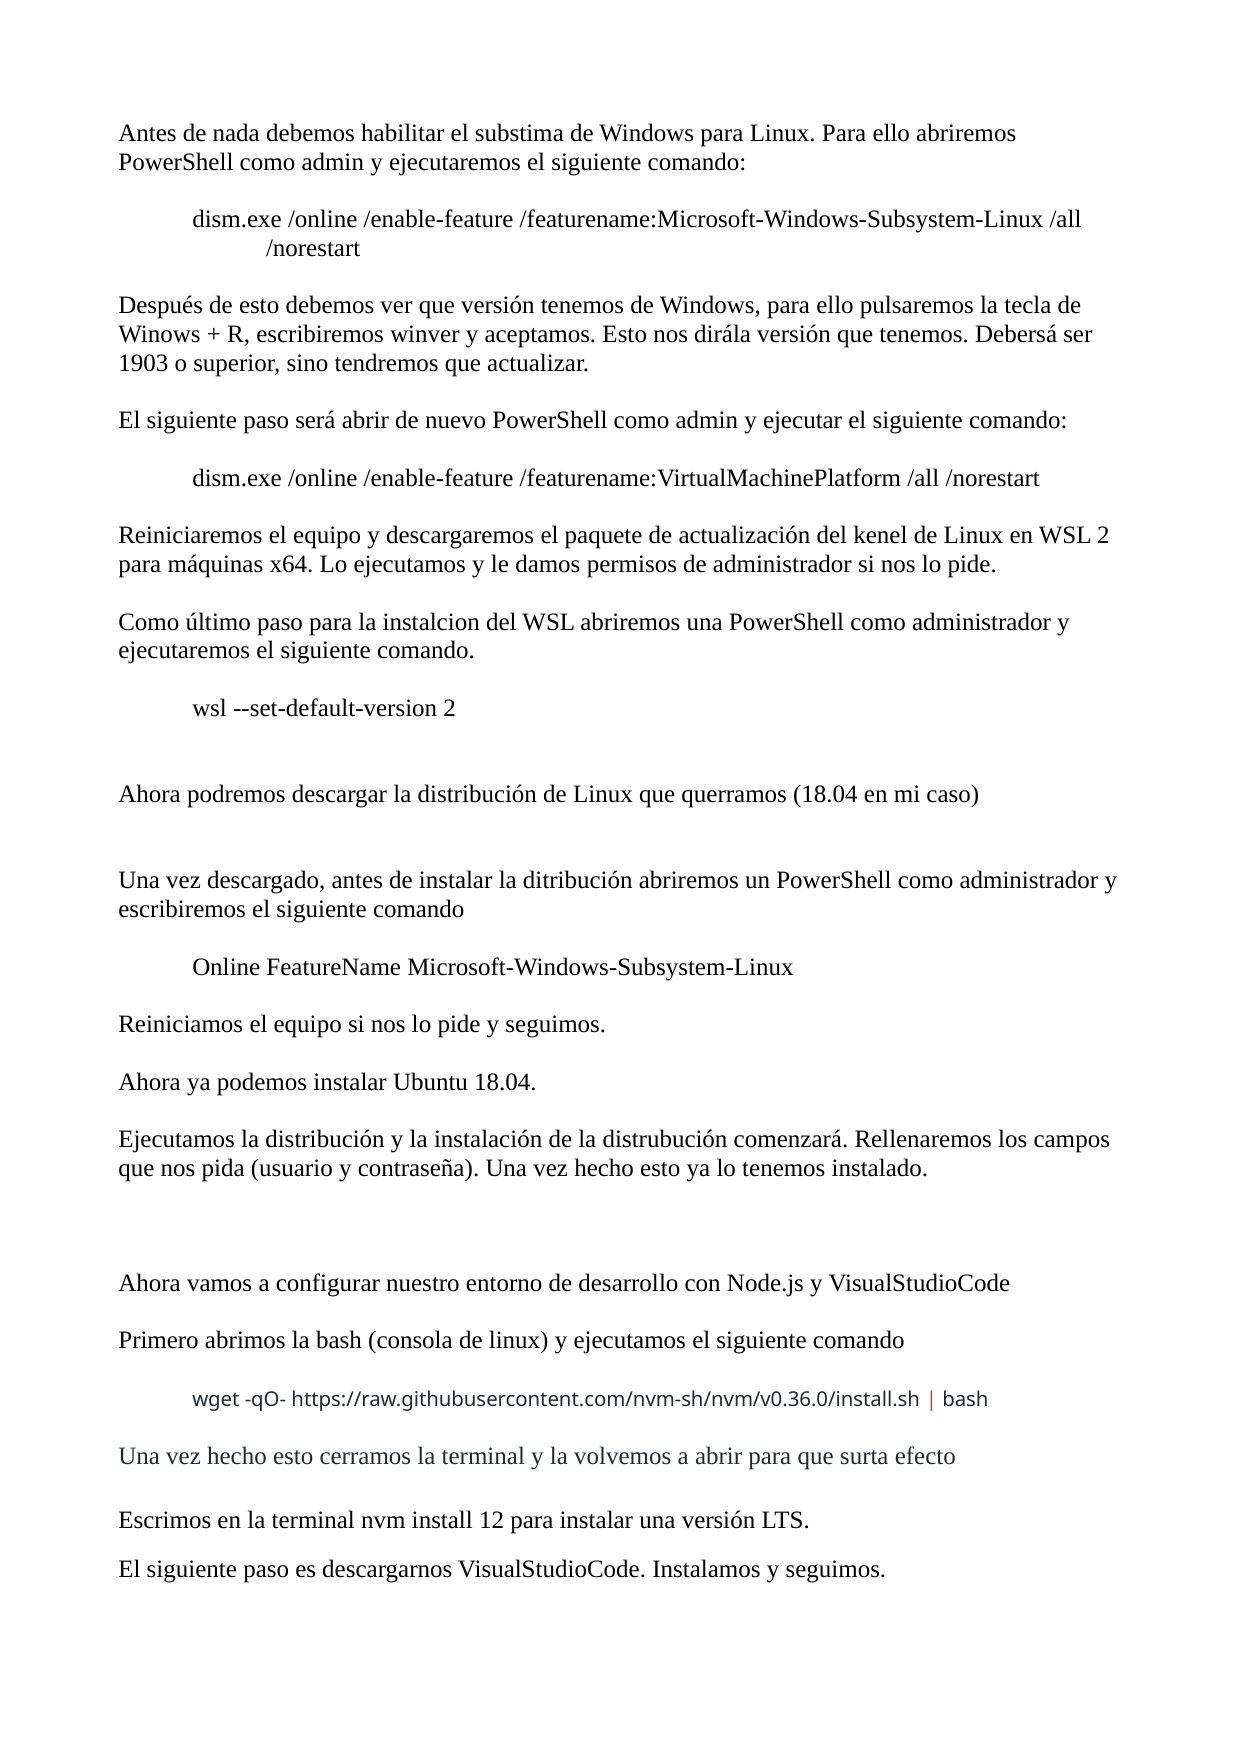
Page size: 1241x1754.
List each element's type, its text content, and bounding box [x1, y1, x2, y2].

text wsl --set-default-version 2 [118, 693, 1122, 722]
text Ejecutamos la distribución y la instalación de la distrubución comenzará. Rellenaremos los campos que nos pida (usuario y contraseña). Una vez hecho esto ya lo tenemos instalado. [118, 1124, 1122, 1182]
text Ahora vamos a configurar nuestro entorno de desarrollo con Node.js y VisualStudioCode [118, 1268, 1122, 1297]
text wget -qO- https://raw.githubusercontent.com/nvm-sh/nvm/v0.36.0/install.sh | bash [118, 1383, 1122, 1412]
text Antes de nada debemos habilitar el substima de Windows para Linux. Para ello abriremos PowerShell como admin y ejecutaremos el siguiente comando: [118, 118, 1122, 176]
text Escrimos en la terminal nvm install 12 para instalar una versión LTS. [118, 1470, 1122, 1534]
text Reiniciaremos el equipo y descargaremos el paquete de actualización del kenel de Linux en WSL 2 para máquinas x64. Lo ejecutamos y le damos permisos de administrador si nos lo pide. [118, 521, 1122, 578]
text dism.exe /online /enable-feature /featurename:VirtualMachinePlatform /all /norestart [118, 463, 1122, 492]
text dism.exe /online /enable-feature /featurename:Microsoft-Windows-Subsystem-Linux /all /norestart [118, 204, 1122, 262]
text Una vez hecho esto cerramos la terminal y la volvemos a abrir para que surta efecto [118, 1441, 1122, 1470]
text Una vez descargado, antes de instalar la ditribución abriremos un PowerShell como administrador y escribiremos el siguiente comando [118, 866, 1122, 923]
text Ahora ya podemos instalar Ubuntu 18.04. [118, 1067, 1122, 1096]
text El siguiente paso es descargarnos VisualStudioCode. Instalamos y seguimos. [118, 1554, 1122, 1583]
text Después de esto debemos ver que versión tenemos de Windows, para ello pulsaremos la tecla de Winows + R, escribiremos winver y aceptamos. Esto nos dirála versión que tenemos. Debersá ser 1903 o superior, sino tendremos que actualizar. [118, 291, 1122, 377]
text Ahora podremos descargar la distribución de Linux que querramos (18.04 en mi caso) [118, 779, 1122, 808]
text Primero abrimos la bash (consola de linux) y ejecutamos el siguiente comando [118, 1326, 1122, 1354]
text Como último paso para la instalcion del WSL abriremos una PowerShell como administrador y ejecutaremos el siguiente comando. [118, 607, 1122, 664]
text El siguiente paso será abrir de nuevo PowerShell como admin y ejecutar el siguiente comando: [118, 406, 1122, 434]
text Online FeatureName Microsoft-Windows-Subsystem-Linux [118, 952, 1122, 981]
text Reiniciamos el equipo si nos lo pide y seguimos. [118, 1009, 1122, 1038]
